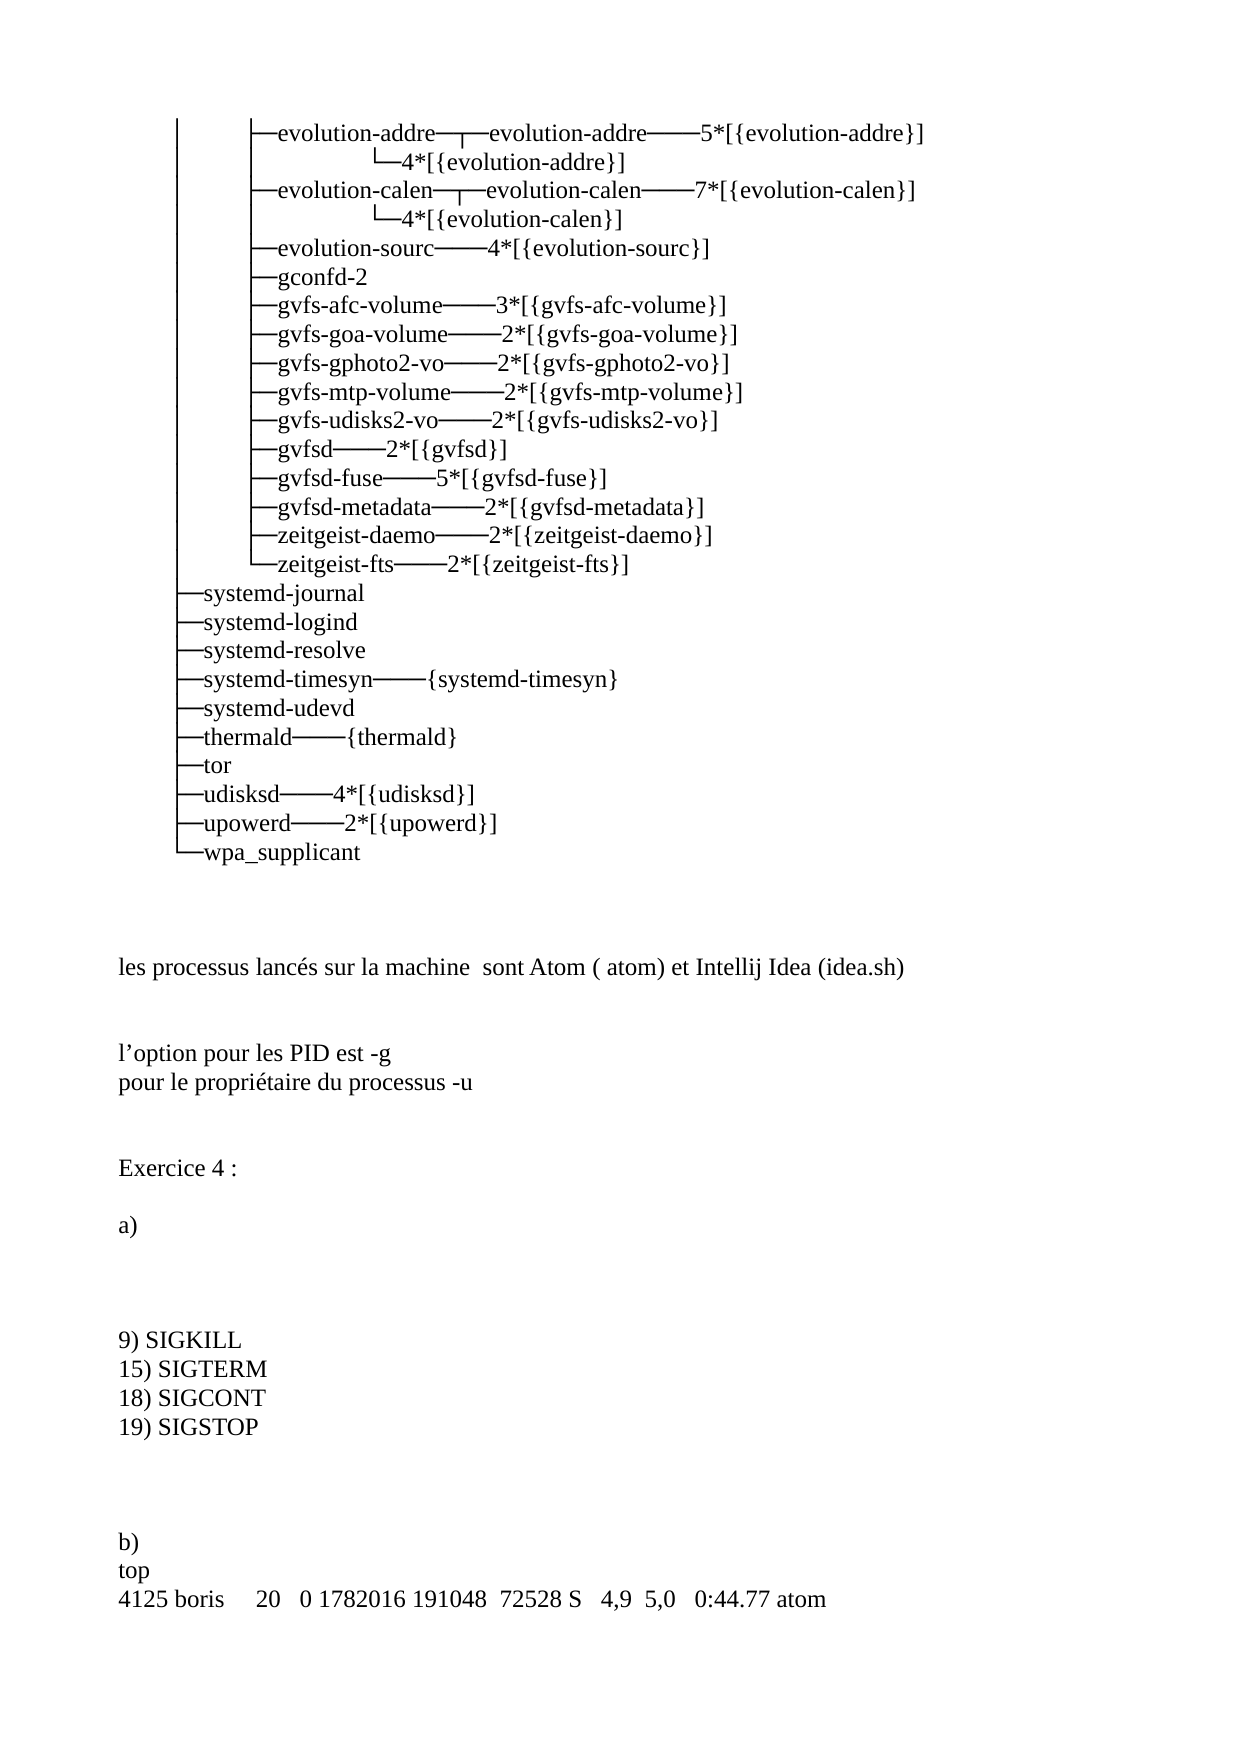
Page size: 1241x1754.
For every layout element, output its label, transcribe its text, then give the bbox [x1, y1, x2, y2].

text │ ├─gvfsd───2*[{gvfsd}] [118, 434, 176, 463]
text l’option pour les PID est -g [118, 1038, 1122, 1067]
text │ │ └─4*[{evolution-calen}] [252, 204, 1122, 233]
text │ ├─gvfs-udisks2-vo───2*[{gvfs-udisks2-vo}] [118, 406, 176, 434]
text └─wpa_supplicant [118, 837, 1122, 866]
text ├─udisksd───4*[{udisksd}] [178, 779, 1122, 808]
text │ ├─gvfsd───2*[{gvfsd}] [178, 434, 250, 463]
text │ ├─gvfs-goa-volume───2*[{gvfs-goa-volume}] [178, 319, 250, 348]
text ├─systemd-udevd [178, 693, 1122, 722]
text │ └─zeitgeist-fts───2*[{zeitgeist-fts}] [118, 549, 176, 578]
text a) [118, 1211, 1122, 1239]
text 9) SIGKILL [118, 1326, 1122, 1354]
text │ ├─evolution-addre─┬─evolution-addre───5*[{evolution-addre}] [118, 118, 176, 147]
text ├─systemd-timesyn───{systemd-timesyn} [178, 664, 1122, 693]
text top [118, 1556, 1122, 1584]
text │ ├─gvfsd-fuse───5*[{gvfsd-fuse}] [118, 463, 176, 492]
text │ ├─gvfsd-metadata───2*[{gvfsd-metadata}] [252, 492, 1122, 521]
text ├─systemd-resolve [118, 636, 176, 664]
text │ ├─evolution-calen─┬─evolution-calen───7*[{evolution-calen}] [178, 176, 250, 204]
text │ ├─gvfs-afc-volume───3*[{gvfs-afc-volume}] [252, 291, 1122, 319]
text ├─systemd-logind [178, 607, 1122, 636]
text │ ├─evolution-sourc───4*[{evolution-sourc}] [118, 233, 176, 262]
text 15) SIGTERM [118, 1354, 1122, 1383]
text │ ├─gvfs-udisks2-vo───2*[{gvfs-udisks2-vo}] [178, 406, 250, 434]
text Exercice 4 : [118, 1153, 1122, 1182]
text │ │ └─4*[{evolution-addre}] [118, 147, 176, 176]
text ├─udisksd───4*[{udisksd}] [118, 779, 176, 808]
text │ ├─gvfsd-metadata───2*[{gvfsd-metadata}] [178, 492, 250, 521]
text ├─systemd-resolve [178, 636, 1122, 664]
text │ │ └─4*[{evolution-addre}] [178, 147, 250, 176]
text │ ├─evolution-sourc───4*[{evolution-sourc}] [178, 233, 250, 262]
text │ ├─evolution-addre─┬─evolution-addre───5*[{evolution-addre}] [178, 118, 250, 147]
text ├─systemd-timesyn───{systemd-timesyn} [118, 664, 176, 693]
text │ ├─gvfsd-fuse───5*[{gvfsd-fuse}] [252, 463, 1122, 492]
text │ ├─zeitgeist-daemo───2*[{zeitgeist-daemo}] [252, 521, 1122, 549]
text │ └─zeitgeist-fts───2*[{zeitgeist-fts}] [178, 549, 1122, 578]
text │ ├─gvfs-afc-volume───3*[{gvfs-afc-volume}] [118, 291, 176, 319]
text ├─tor [178, 751, 1122, 779]
text │ ├─gconfd-2 [178, 262, 250, 291]
text ├─upowerd───2*[{upowerd}] [178, 808, 1122, 837]
text │ ├─gvfsd-fuse───5*[{gvfsd-fuse}] [178, 463, 250, 492]
text │ ├─gvfs-gphoto2-vo───2*[{gvfs-gphoto2-vo}] [118, 348, 176, 377]
text ├─systemd-logind [118, 607, 176, 636]
text │ │ └─4*[{evolution-calen}] [178, 204, 250, 233]
text │ ├─evolution-addre─┬─evolution-addre───5*[{evolution-addre}] [252, 118, 1122, 147]
text │ ├─evolution-calen─┬─evolution-calen───7*[{evolution-calen}] [118, 176, 176, 204]
text │ ├─gvfs-goa-volume───2*[{gvfs-goa-volume}] [118, 319, 176, 348]
text ├─tor [118, 751, 176, 779]
text ├─systemd-udevd [118, 693, 176, 722]
text b) [118, 1527, 1122, 1556]
text 4125 boris 20 0 1782016 191048 72528 S 4,9 5,0 0:44.77 atom [118, 1584, 1122, 1613]
text ├─systemd-journal [118, 578, 176, 607]
text ├─thermald───{thermald} [118, 722, 176, 751]
text pour le propriétaire du processus -u [118, 1067, 1122, 1096]
text │ ├─gvfs-mtp-volume───2*[{gvfs-mtp-volume}] [118, 377, 176, 406]
text 18) SIGCONT [118, 1383, 1122, 1412]
text │ ├─gvfs-gphoto2-vo───2*[{gvfs-gphoto2-vo}] [252, 348, 1122, 377]
text │ ├─zeitgeist-daemo───2*[{zeitgeist-daemo}] [178, 521, 250, 549]
text │ ├─gvfs-udisks2-vo───2*[{gvfs-udisks2-vo}] [252, 406, 1122, 434]
text 19) SIGSTOP [118, 1412, 1122, 1441]
text │ ├─zeitgeist-daemo───2*[{zeitgeist-daemo}] [118, 521, 176, 549]
text │ ├─gconfd-2 [118, 262, 176, 291]
text les processus lancés sur la machine sont Atom ( atom) et Intellij Idea (idea.sh) [118, 952, 1122, 981]
text │ ├─evolution-calen─┬─evolution-calen───7*[{evolution-calen}] [252, 176, 1122, 204]
text │ ├─gvfs-gphoto2-vo───2*[{gvfs-gphoto2-vo}] [178, 348, 250, 377]
text ├─systemd-journal [178, 578, 1122, 607]
text │ ├─gconfd-2 [252, 262, 1122, 291]
text │ ├─gvfs-afc-volume───3*[{gvfs-afc-volume}] [178, 291, 250, 319]
text ├─thermald───{thermald} [178, 722, 1122, 751]
text │ │ └─4*[{evolution-addre}] [252, 147, 1122, 176]
text │ ├─gvfs-mtp-volume───2*[{gvfs-mtp-volume}] [252, 377, 1122, 406]
text │ ├─gvfs-mtp-volume───2*[{gvfs-mtp-volume}] [178, 377, 250, 406]
text │ ├─gvfsd-metadata───2*[{gvfsd-metadata}] [118, 492, 176, 521]
text ├─upowerd───2*[{upowerd}] [118, 808, 176, 837]
text │ ├─gvfsd───2*[{gvfsd}] [252, 434, 1122, 463]
text │ │ └─4*[{evolution-calen}] [118, 204, 176, 233]
text │ ├─evolution-sourc───4*[{evolution-sourc}] [252, 233, 1122, 262]
text │ ├─gvfs-goa-volume───2*[{gvfs-goa-volume}] [252, 319, 1122, 348]
